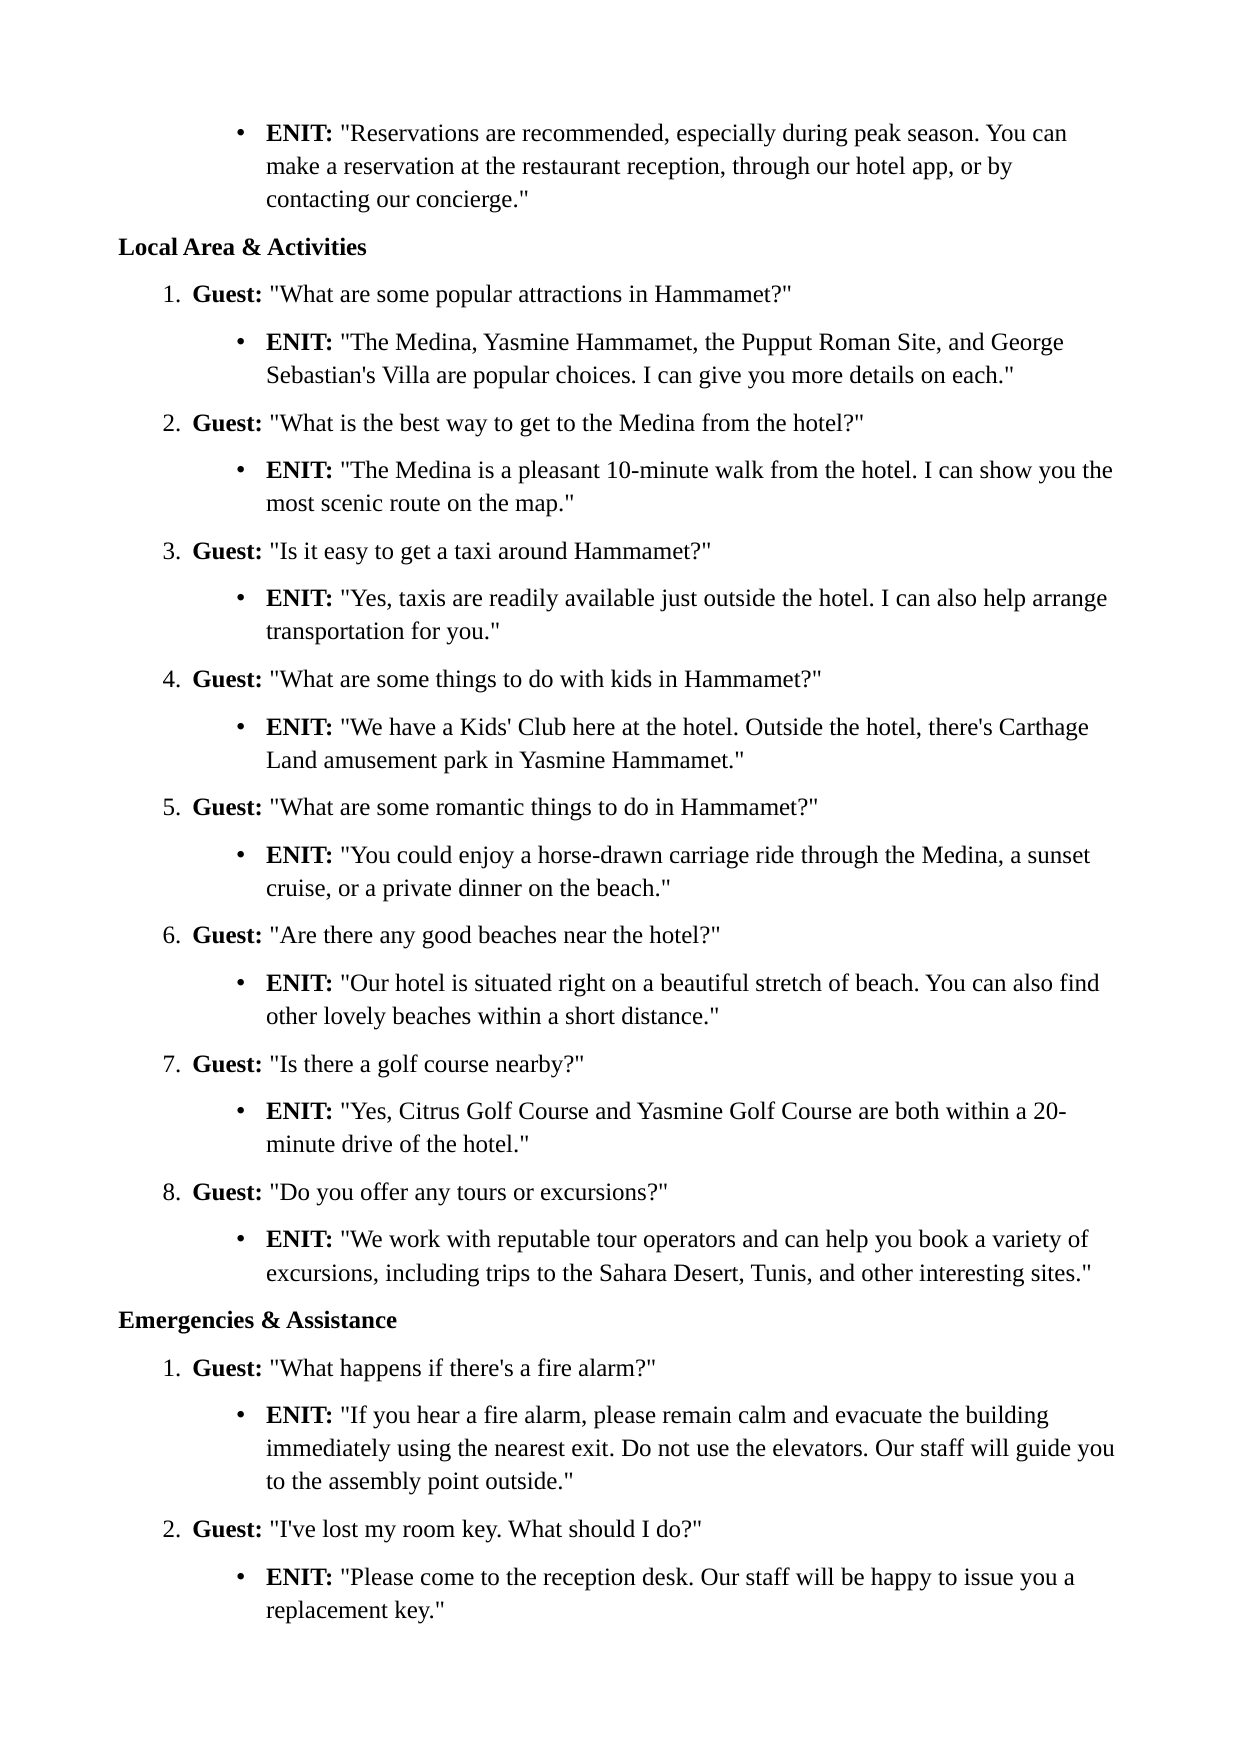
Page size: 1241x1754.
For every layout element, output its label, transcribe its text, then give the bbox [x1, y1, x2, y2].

list ENIT: "If you hear a fire alarm, please remain calm and evacuate the building immediately using the nearest exit. Do not use the elevators. Our staff will guide you to the assembly point outside." [236, 1400, 1122, 1495]
list Guest: "What are some things to do with kids in Hammamet?" [162, 664, 1122, 693]
list Guest: "Is there a golf course nearby?" [162, 1049, 1122, 1077]
list ENIT: "The Medina, Yasmine Hammamet, the Pupput Roman Site, and George Sebastian's Villa are popular choices. I can give you more details on each." [236, 327, 1122, 389]
list Guest: "Are there any good beaches near the hotel?" [162, 921, 1122, 949]
list ENIT: "We have a Kids' Club here at the hotel. Outside the hotel, there's Carthage Land amusement park in Yasmine Hammamet." [236, 712, 1122, 773]
list ENIT: "You could enjoy a horse-drawn carriage ride through the Medina, a sunset cruise, or a private dinner on the beach." [236, 840, 1122, 902]
list Guest: "Do you offer any tours or excursions?" [162, 1177, 1122, 1206]
list Guest: "Is it easy to get a taxi around Hammamet?" [162, 536, 1122, 564]
list ENIT: "Please come to the reception desk. Our staff will be happy to issue you a replacement key." [236, 1562, 1122, 1623]
list Guest: "What are some popular attractions in Hammamet?" [162, 279, 1122, 308]
list Guest: "I've lost my room key. What should I do?" [162, 1514, 1122, 1543]
list Guest: "What are some romantic things to do in Hammamet?" [162, 792, 1122, 821]
list ENIT: "We work with reputable tour operators and can help you book a variety of excursions, including trips to the Sahara Desert, Tunis, and other interesting sites." [236, 1224, 1122, 1286]
text Local Area & Activities [118, 232, 1122, 261]
list ENIT: "Yes, Citrus Golf Course and Yasmine Golf Course are both within a 20-minute drive of the hotel." [236, 1096, 1122, 1158]
list Guest: "What happens if there's a fire alarm?" [162, 1353, 1122, 1382]
list Guest: "What is the best way to get to the Medina from the hotel?" [162, 408, 1122, 436]
list ENIT: "Our hotel is situated right on a beautiful stretch of beach. You can also find other lovely beaches within a short distance." [236, 968, 1122, 1030]
list ENIT: "Yes, taxis are readily available just outside the hotel. I can also help arrange transportation for you." [236, 583, 1122, 645]
list ENIT: "Reservations are recommended, especially during peak season. You can make a reservation at the restaurant reception, through our hotel app, or by contacting our concierge." [236, 118, 1122, 213]
text Emergencies & Assistance [118, 1305, 1122, 1334]
list ENIT: "The Medina is a pleasant 10-minute walk from the hotel. I can show you the most scenic route on the map." [236, 455, 1122, 517]
